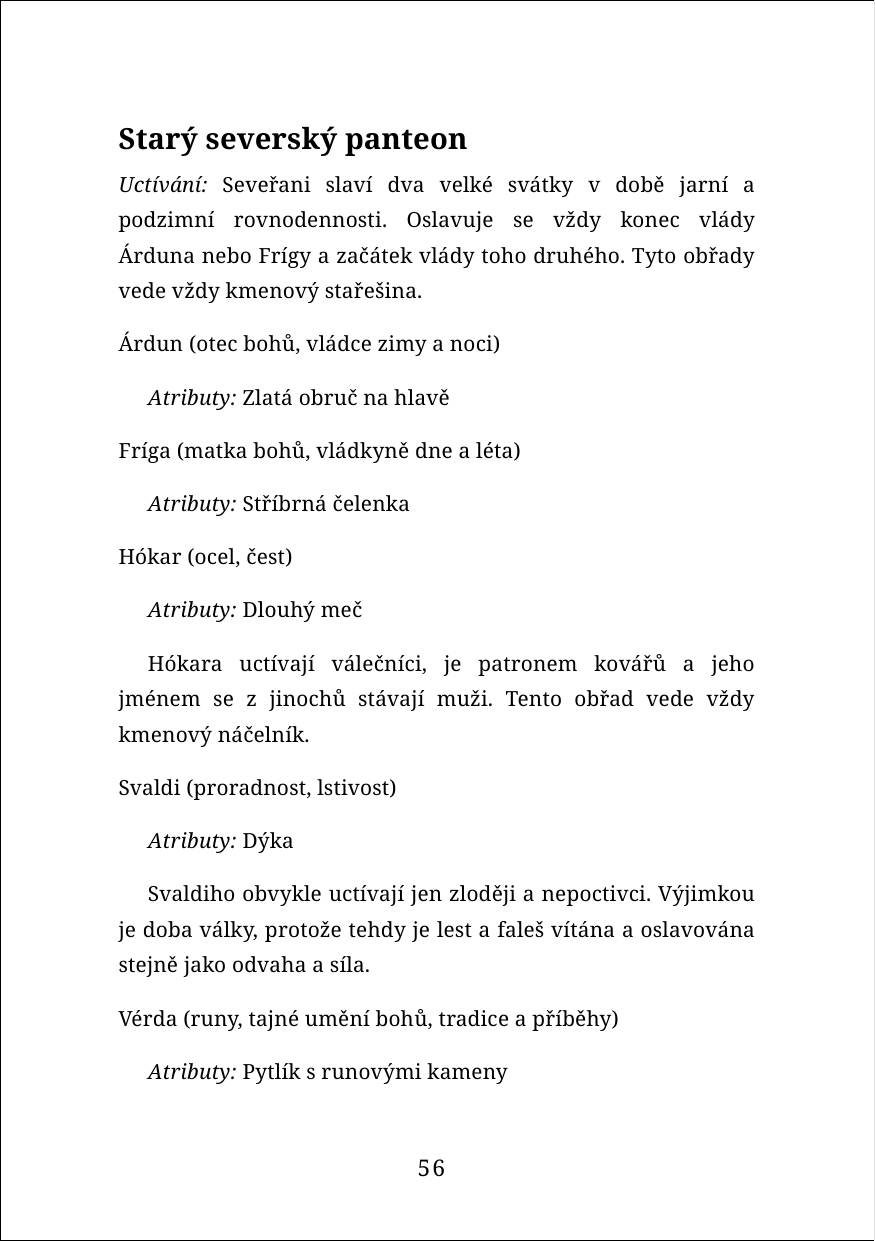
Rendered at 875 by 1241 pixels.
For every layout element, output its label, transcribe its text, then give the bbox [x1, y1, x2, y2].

text Árdun (otec bohů, vládce zimy a noci) [118, 329, 756, 358]
text Atributy: Dýka [118, 826, 756, 855]
text Atributy: Zlatá obruč na hlavě [118, 383, 756, 411]
text Svaldi (proradnost, lstivost) [118, 773, 756, 802]
text Fríga (matka bohů, vládkyně dne a léta) [118, 436, 756, 464]
text Hókar (ocel, čest) [118, 542, 756, 571]
text Vérda (runy, tajné umění bohů, tradice a příběhy) [118, 1004, 756, 1032]
text Atributy: Stříbrná čelenka [118, 489, 756, 518]
text Svaldiho obvykle uctívají jen zloději a nepoctivci. Výjimkou je doba války, protože tehdy je lest a faleš vítána a oslavována stejně jako odvaha a síla. [118, 879, 756, 979]
text Atributy: Pytlík s runovými kameny [118, 1057, 756, 1086]
subtitle Starý severský panteon [118, 118, 756, 158]
text Uctívání: Seveřani slaví dva velké svátky v době jarní a podzimní rovnodennosti. Oslavuje se vždy konec vlády Árduna nebo Frígy a začátek vlády toho druhého. Tyto obřady vede vždy kmenový stařešina. [118, 170, 756, 305]
text Hókara uctívají válečníci, je patronem kovářů a jeho jménem se z jinochů stávají muži. Tento obřad vede vždy kmenový náčelník. [118, 649, 756, 748]
text Atributy: Dlouhý meč [118, 596, 756, 624]
